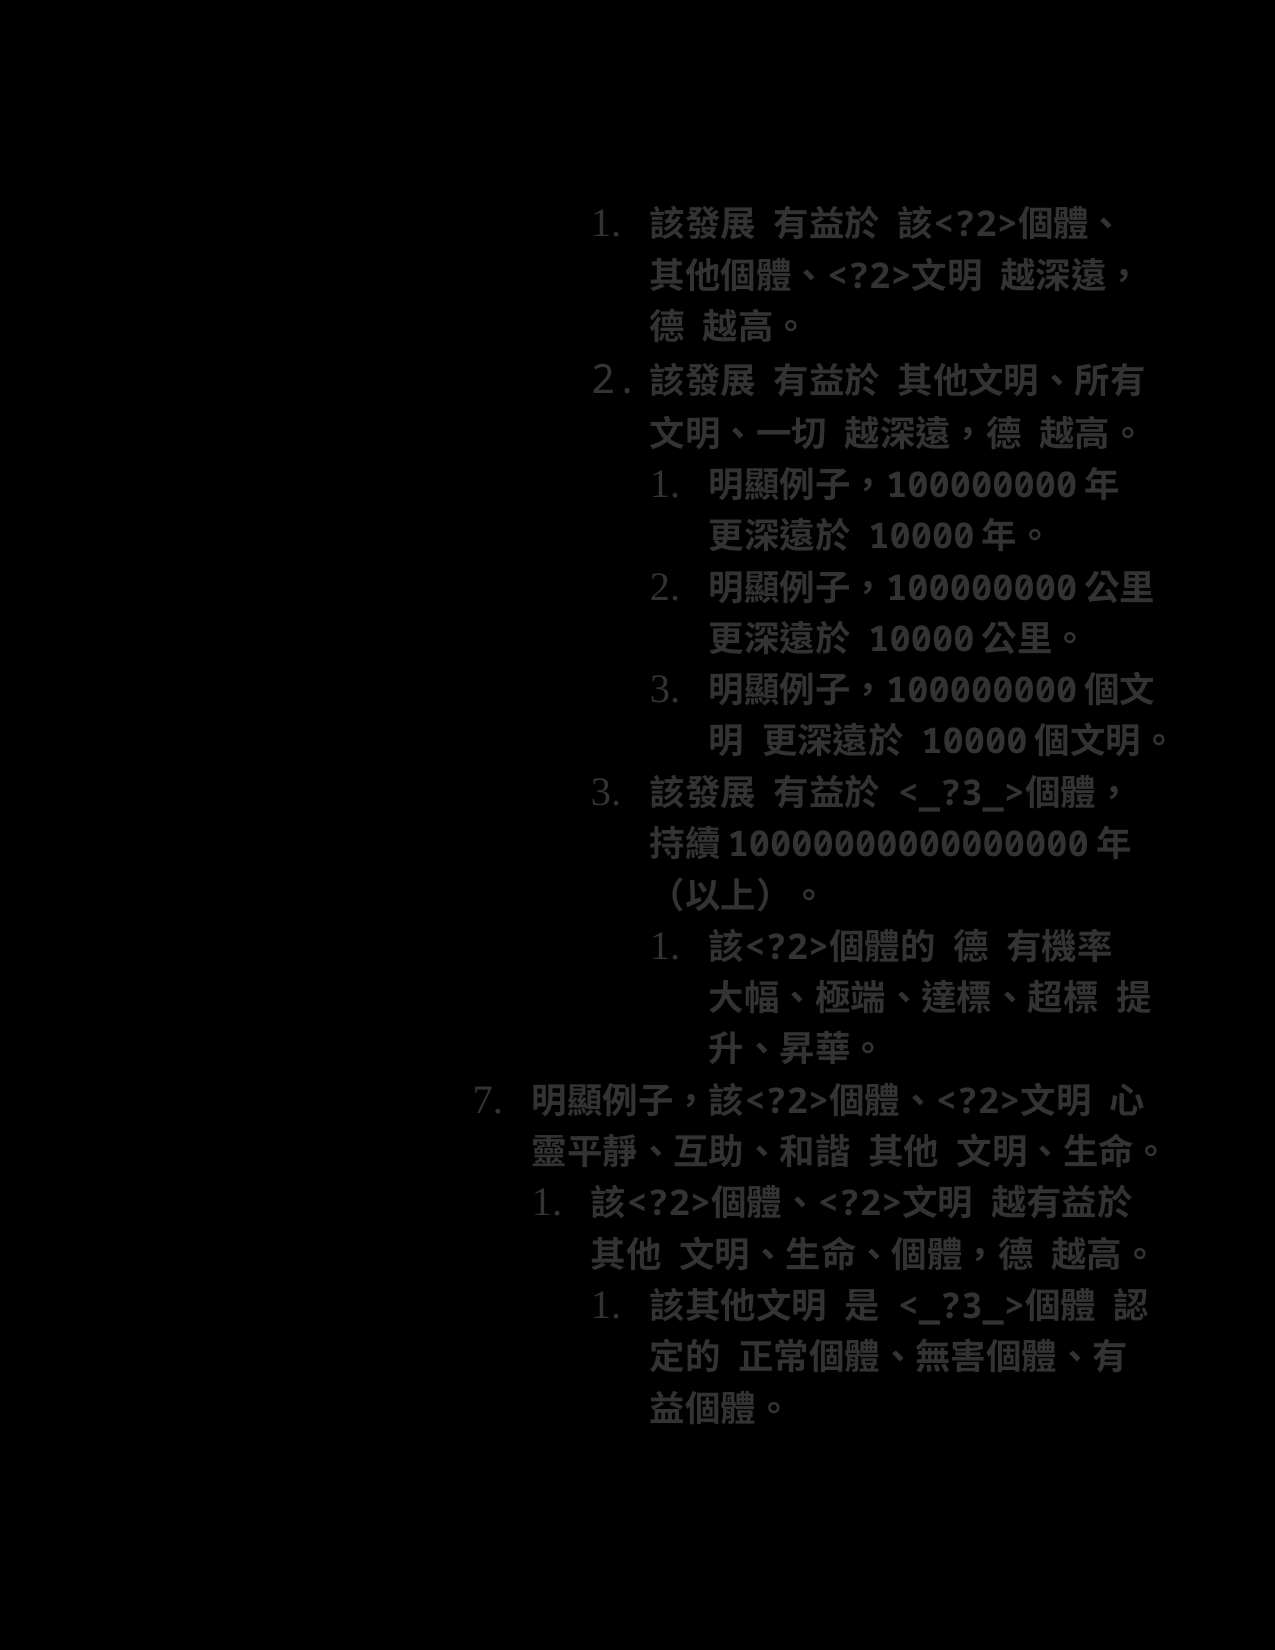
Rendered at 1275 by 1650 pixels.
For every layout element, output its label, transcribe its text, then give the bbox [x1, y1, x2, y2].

list 明顯例子，100000000個文明 更深遠於 10000個文明。 [649, 662, 1157, 764]
list 該發展 有益於 該<?2>個體、其他個體、<?2>文明 越深遠，德 越高。 [591, 196, 1157, 350]
list 該發展 有益於 <_?3_>個體，持續10000000000000000年（以上）。 [591, 764, 1157, 918]
list 該發展 有益於 其他文明、所有文明、一切 越深遠，德 越高。 [591, 350, 1157, 456]
list 該其他文明 是 <_?3_>個體 認定的 正常個體、無害個體、有益個體。 [591, 1277, 1157, 1431]
list 明顯例子，100000000公里 更深遠於 10000公里。 [649, 559, 1157, 662]
list 明顯例子，該<?2>個體、<?2>文明 心靈平靜、互助、和諧 其他 文明、生命。 [472, 1072, 1157, 1175]
list 該<?2>個體、<?2>文明 越有益於 其他 文明、生命、個體，德 越高。 [532, 1175, 1157, 1277]
list 該<?2>個體的 德 有機率 大幅、極端、達標、超標 提升、昇華。 [649, 918, 1157, 1072]
list 明顯例子，100000000年 更深遠於 10000年。 [649, 456, 1157, 559]
